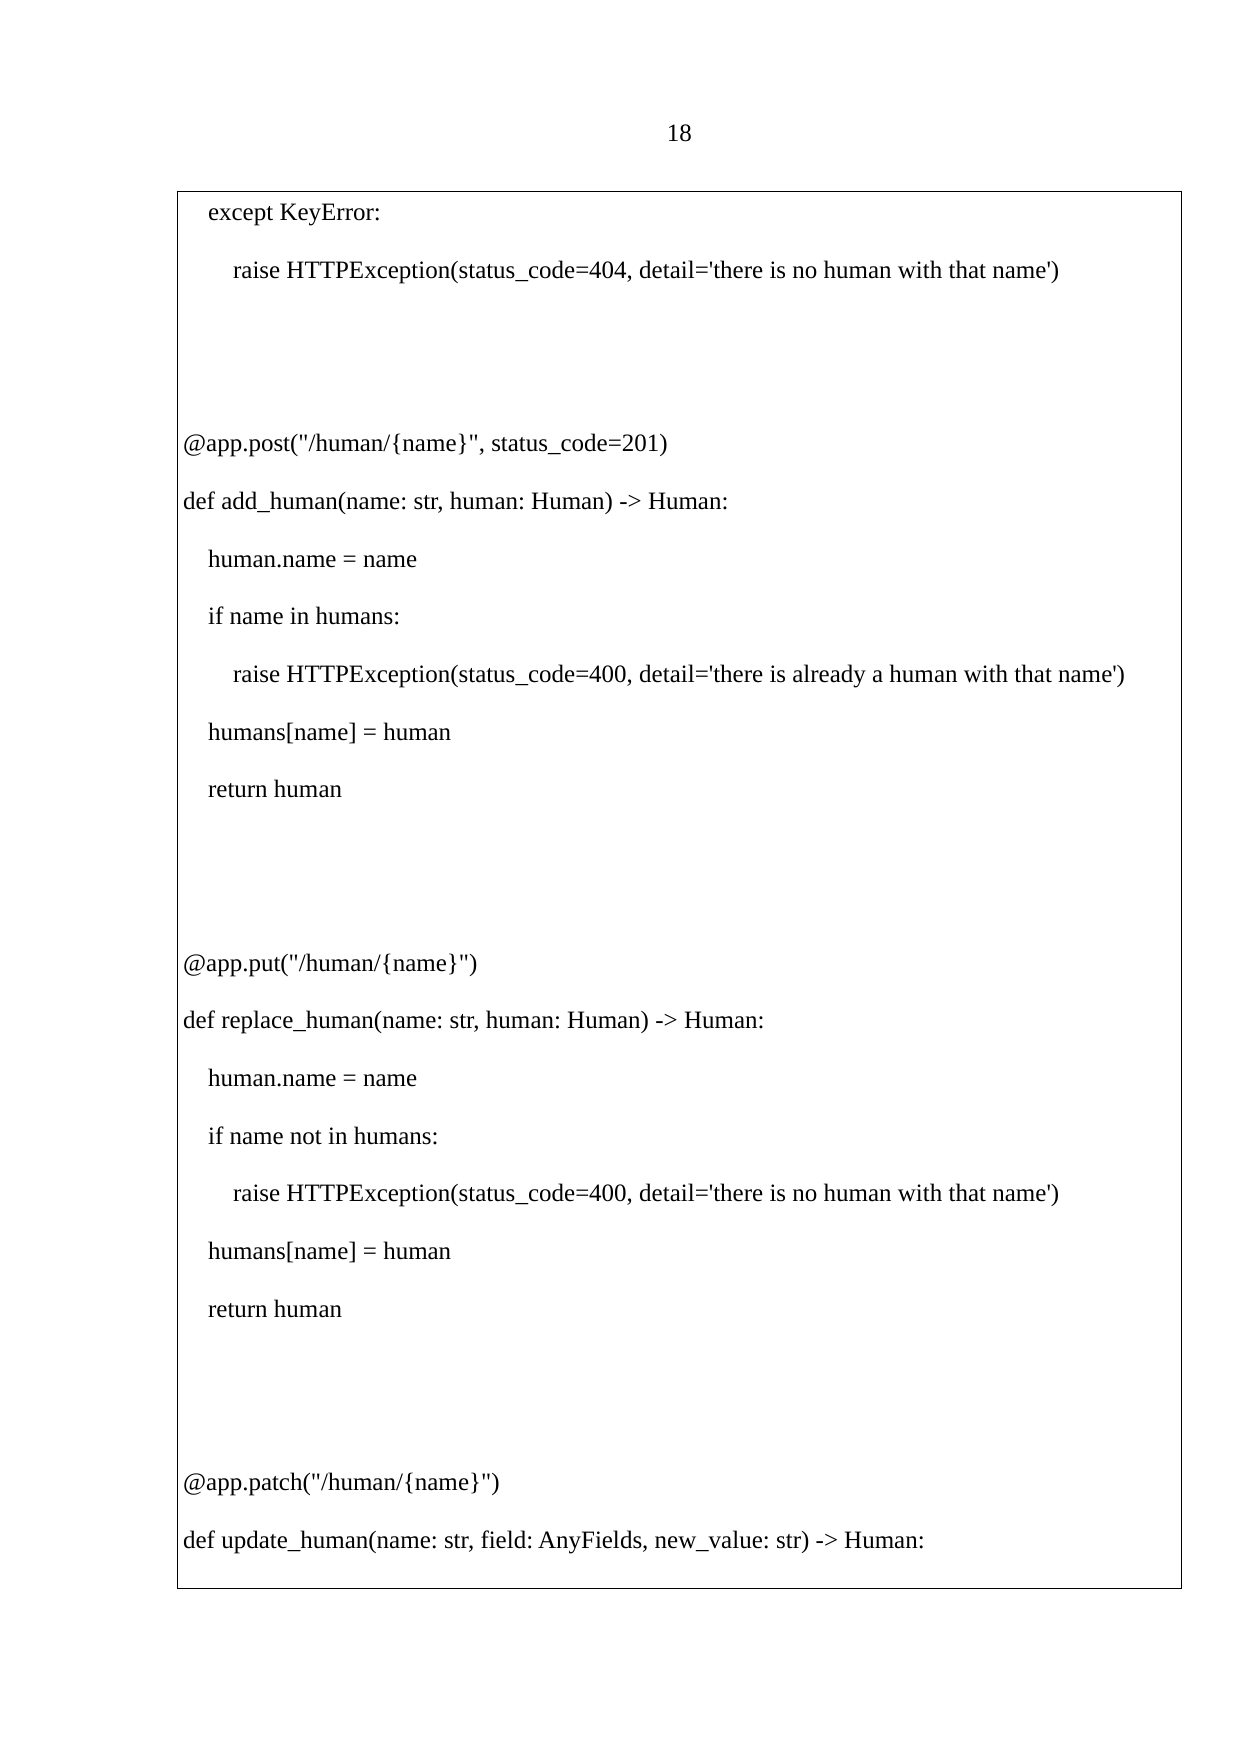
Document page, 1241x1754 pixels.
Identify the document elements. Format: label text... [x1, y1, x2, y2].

table_header except KeyError: raise HTTPException(status_code=404, detail='there is no human with that name') @app.post("/human/{name}", status_code=201) def add_human(name: str, human: Human) -> Human: human.name = name if name in humans: raise HTTPException(status_code=400, detail='there is already a human with that name') humans[name] = human return human @app.put("/human/{name}") def replace_human(name: str, human: Human) -> Human: human.name = name if name not in humans: raise HTTPException(status_code=400, detail='there is no human with that name') humans[name] = human return human @app.patch("/human/{name}") def update_human(name: str, field: AnyFields, new_value: str) -> Human: [178, 192, 1181, 1588]
